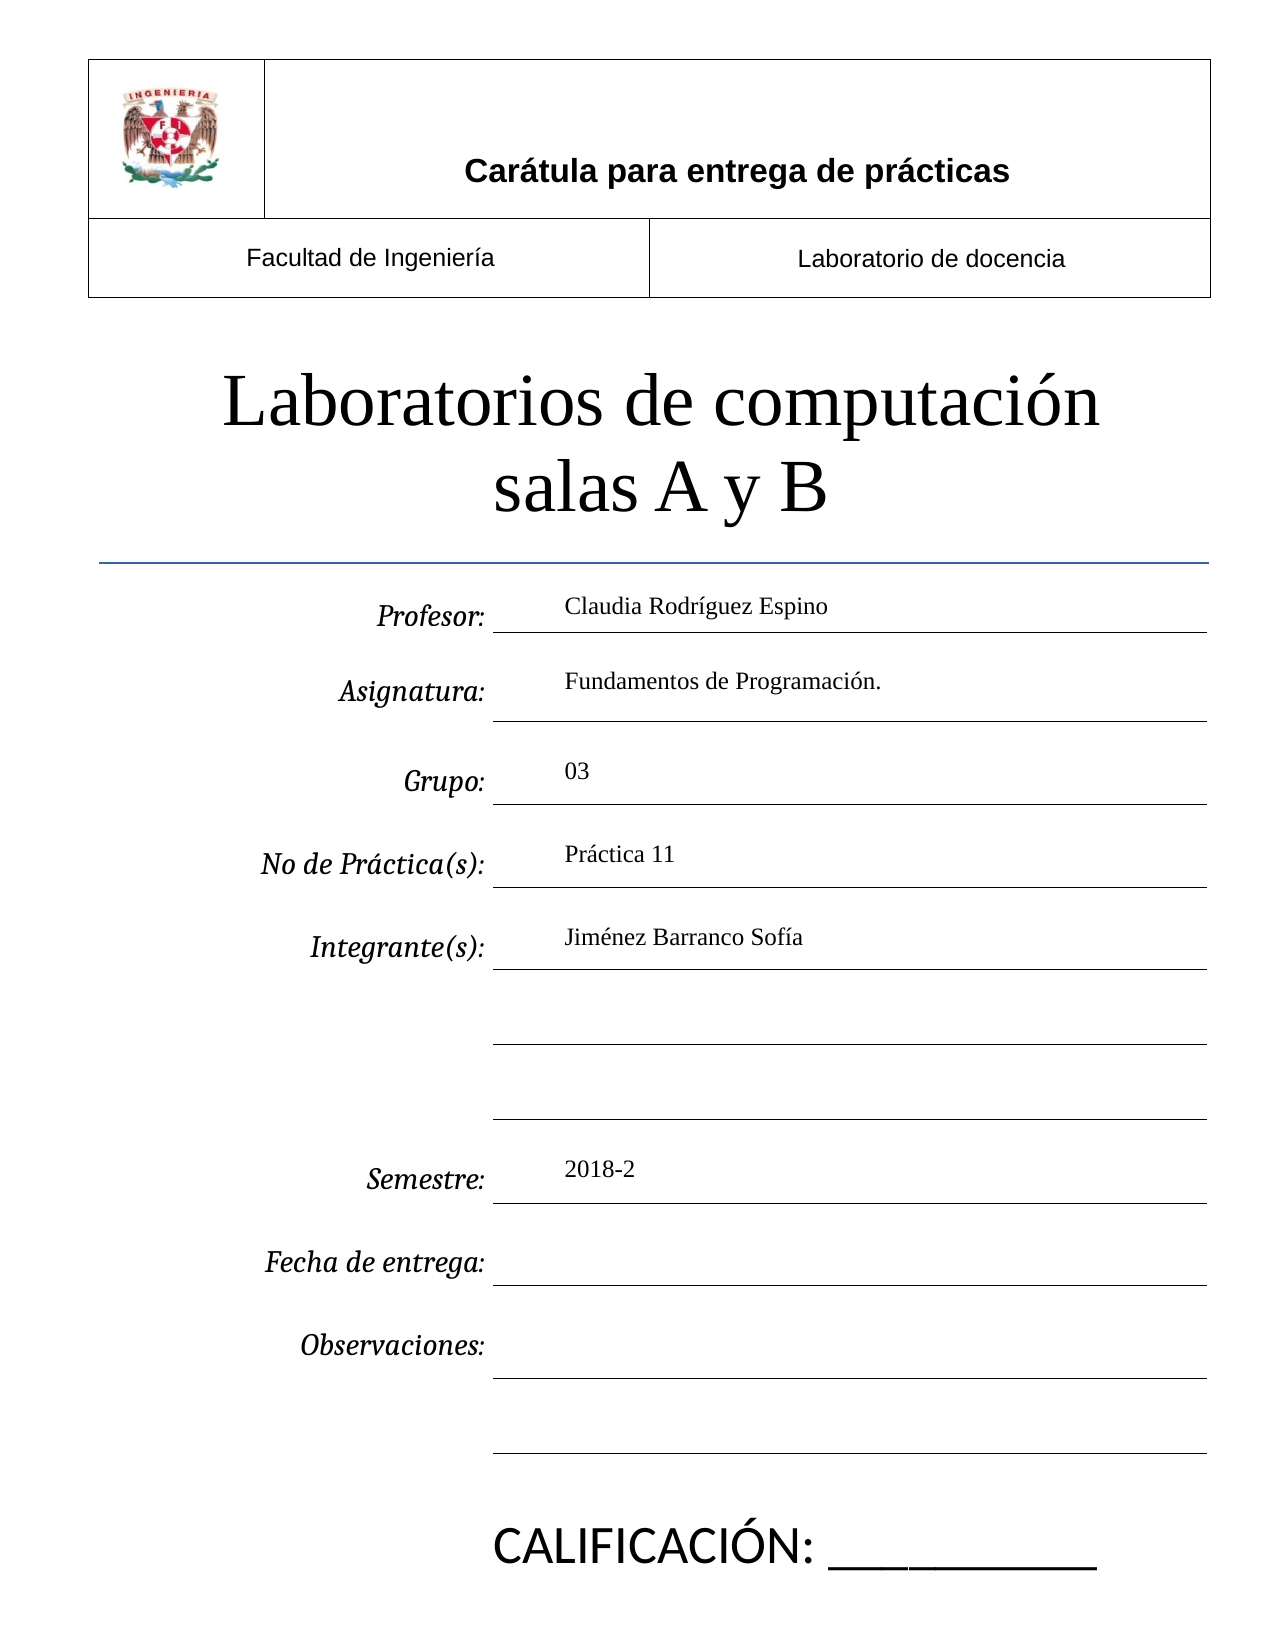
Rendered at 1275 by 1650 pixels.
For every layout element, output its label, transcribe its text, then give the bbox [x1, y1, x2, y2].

table_header [118, 556, 493, 562]
table_cell [493, 1045, 1207, 1119]
table_header Carátula para entrega de prácticas [265, 60, 1210, 217]
table_cell Jiménez Barranco Sofía [493, 888, 1207, 969]
table_cell No de Práctica(s): [118, 804, 493, 887]
table_cell [118, 1378, 493, 1453]
table_cell 03 [493, 722, 1207, 804]
table_cell Laboratorio de docencia [650, 219, 1210, 297]
table_cell [493, 1204, 1207, 1285]
text Laboratorios de computación [118, 355, 1205, 441]
text salas A y B [118, 441, 1205, 528]
table_header Profesor: [118, 564, 493, 631]
table_cell Fecha de entrega: [118, 1203, 493, 1285]
table_cell Semestre: [118, 1119, 493, 1202]
table_header Claudia Rodríguez Espino [493, 564, 1207, 631]
table_header [493, 556, 1207, 562]
table_cell Grupo: [118, 721, 493, 804]
table_cell [493, 1286, 1207, 1378]
table_cell Observaciones: [118, 1285, 493, 1378]
text CALIFICACIÓN: __________ [118, 1511, 1205, 1577]
table_cell [118, 1044, 493, 1119]
table_cell Asignatura: [118, 631, 493, 721]
table_cell [493, 1379, 1207, 1453]
table_cell Práctica 11 [493, 805, 1207, 887]
table_cell Fundamentos de Programación. [493, 633, 1207, 721]
table_cell [118, 969, 493, 1044]
table_cell [493, 970, 1207, 1044]
table_cell Facultad de Ingeniería [89, 219, 649, 297]
table_cell Integrante(s): [118, 887, 493, 969]
table_header [89, 60, 264, 217]
table_cell 2018-2 [493, 1120, 1207, 1202]
